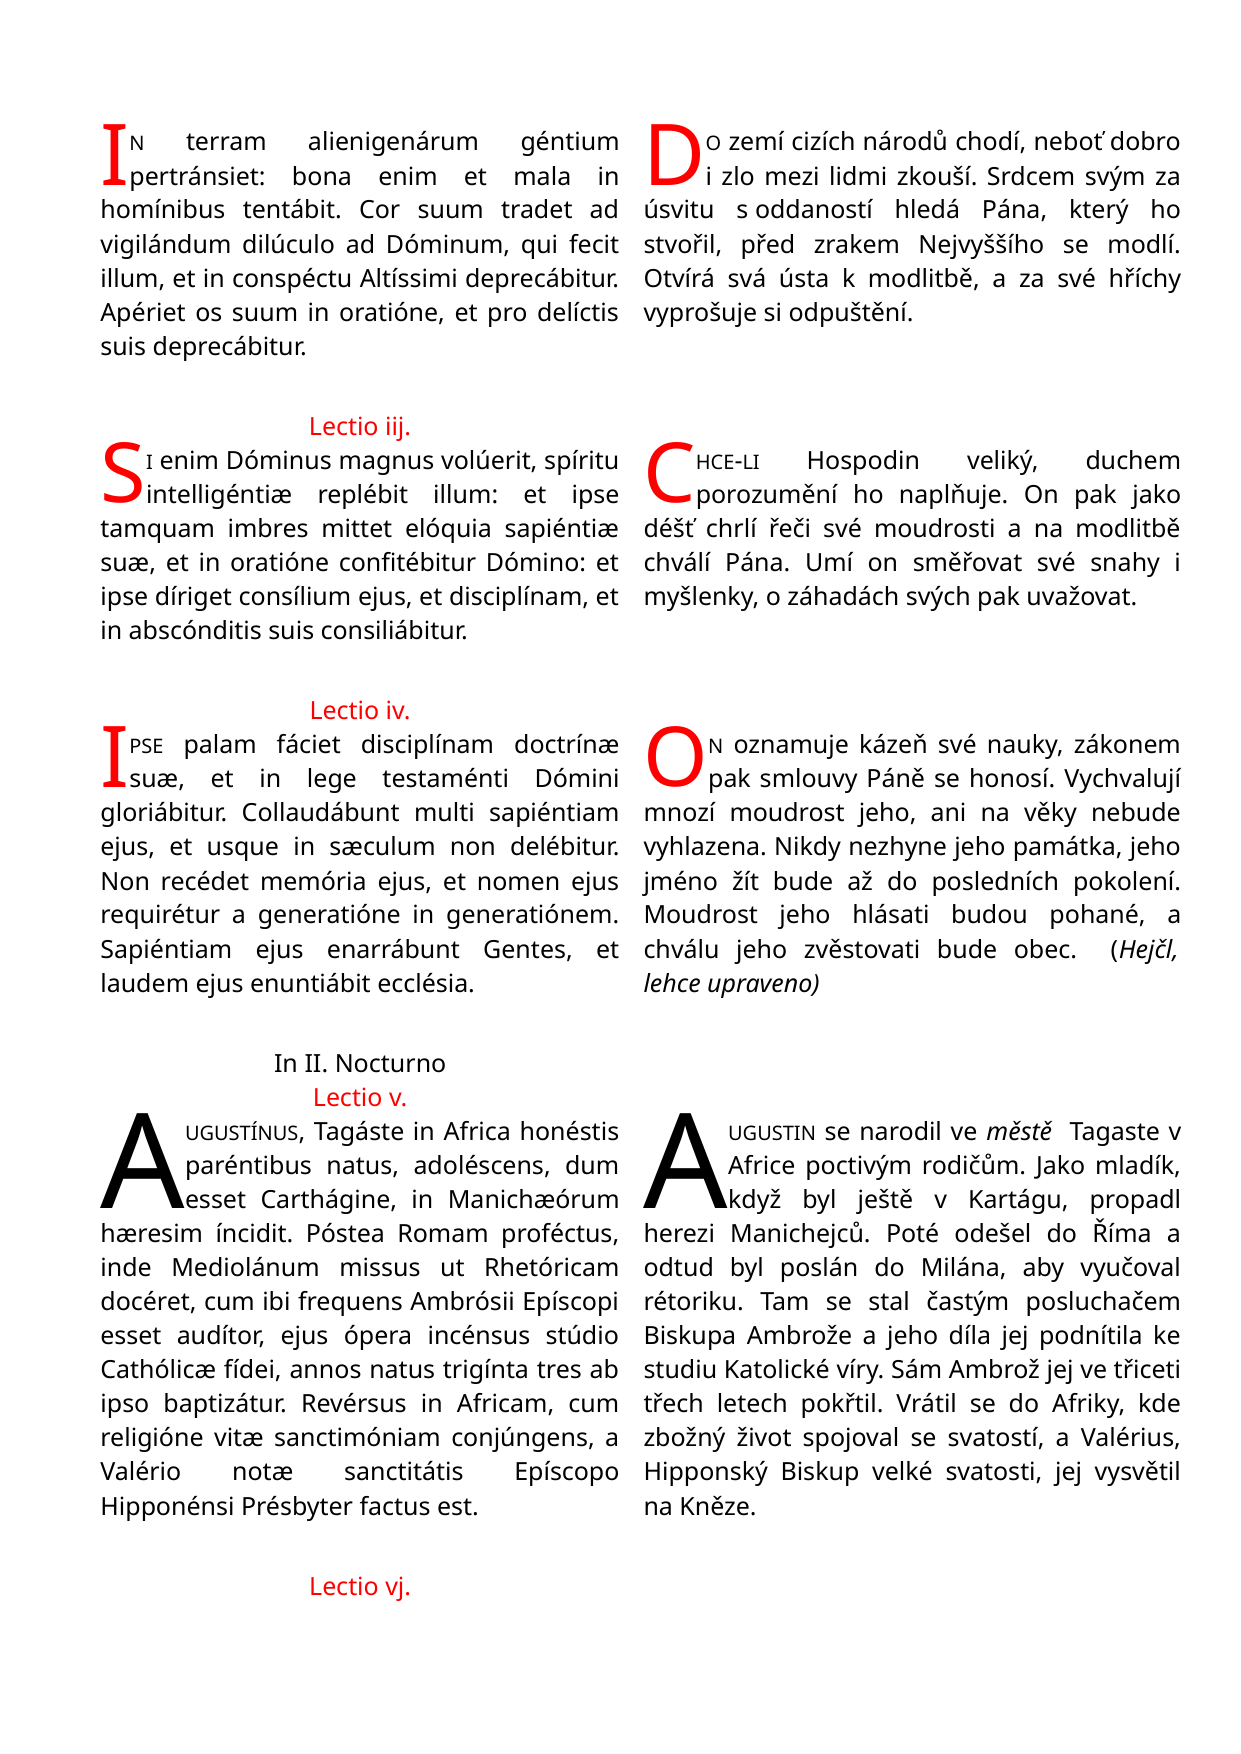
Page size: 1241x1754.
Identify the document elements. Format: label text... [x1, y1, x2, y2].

table_cell On oznamuje kázeň své nauky, zákonem pak smlouvy Páně se honosí. Vychvalují mnozí moudrost jeho, ani na věky nebude vyhlazena. Nikdy nezhyne jeho památka, jeho jméno žít bude až do posledních pokolení. Moudrost jeho hlásati budou pohané, a chválu jeho zvěstovati bude obec. (Hejčl, lehce upraveno) [631, 687, 1193, 1039]
table_cell In II. Nocturno Lectio v. Augustínus, Tagáste in Africa honéstis paréntibus natus, adoléscens, dum esset Carthágine, in Manichæórum hæresim íncidit. Póstea Romam proféctus, inde Mediolánum missus ut Rhetóricam docéret, cum ibi frequens Ambrósii Epíscopi esset audítor, ejus ópera incénsus stúdio Cathólicæ fídei, annos natus trigínta tres ab ipso baptizátur. Revérsus in Africam, cum religióne vitæ sanctimóniam conjúngens, a Valério notæ sanctitátis Epíscopo Hipponénsi Présbyter factus est. [89, 1039, 631, 1562]
table_cell Lectio iij. Si enim Dóminus magnus volúerit, spíritu intelligéntiæ replébit illum: et ipse tamquam imbres mittet elóquia sapiéntiæ suæ, et in oratióne confitébitur Dómino: et ipse díriget consílium ejus, et disciplínam, et in abscónditis suis consiliábitur. [89, 403, 631, 687]
table_cell In terram alienigenárum géntium pertránsiet: bona enim et mala in homínibus tentábit. Cor suum tradet ad vigilándum dilúculo ad Dóminum, qui fecit illum, et in conspéctu Altíssimi deprecábitur. Apériet os suum in oratióne, et pro delíctis suis deprecábitur. [89, 118, 631, 402]
table_cell Chce-li Hospodin veliký, duchem porozumění ho naplňuje. On pak jako déšť chrlí řeči své moudrosti a na modlitbě chválí Pána. Umí on směřovat své snahy i myšlenky, o záhadách svých pak uvažovat. [631, 403, 1193, 687]
table_cell Lectio iv. Ipse palam fáciet disciplínam doctrínæ suæ, et in lege testaménti Dómini gloriábitur. Collaudábunt multi sapiéntiam ejus, et usque in sæculum non delébitur. Non recédet memória ejus, et nomen ejus requirétur a generatióne in generatiónem. Sapiéntiam ejus enarrábunt Gentes, et laudem ejus enuntiábit ecclésia. [89, 687, 631, 1039]
table_cell Lectio vj. [89, 1562, 631, 1608]
table_cell Augustin se narodil ve městě Tagaste v Africe poctivým rodičům. Jako mladík, když byl ještě v Kartágu, propadl herezi Manichejců. Poté odešel do Říma a odtud byl poslán do Milána, aby vyučoval rétoriku. Tam se stal častým posluchačem Biskupa Ambrože a jeho díla jej podnítila ke studiu Katolické víry. Sám Ambrož jej ve třiceti třech letech pokřtil. Vrátil se do Afriky, kde zbožný život spojoval se svatostí, a Valérius, Hip­ponský Biskup velké svatosti, jej vysvětil na Kněze. [631, 1039, 1193, 1562]
table_cell Do zemí cizích národů chodí, neboť dobro i zlo mezi lidmi zkouší. Srdcem svým za úsvitu s oddaností hledá Pána, který ho stvořil, před zrakem Nejvyššího se modlí. Otvírá svá ústa k modlitbě, a za své hříchy vyprošuje si odpuštění. [631, 118, 1193, 402]
table_cell [631, 1562, 1193, 1608]
